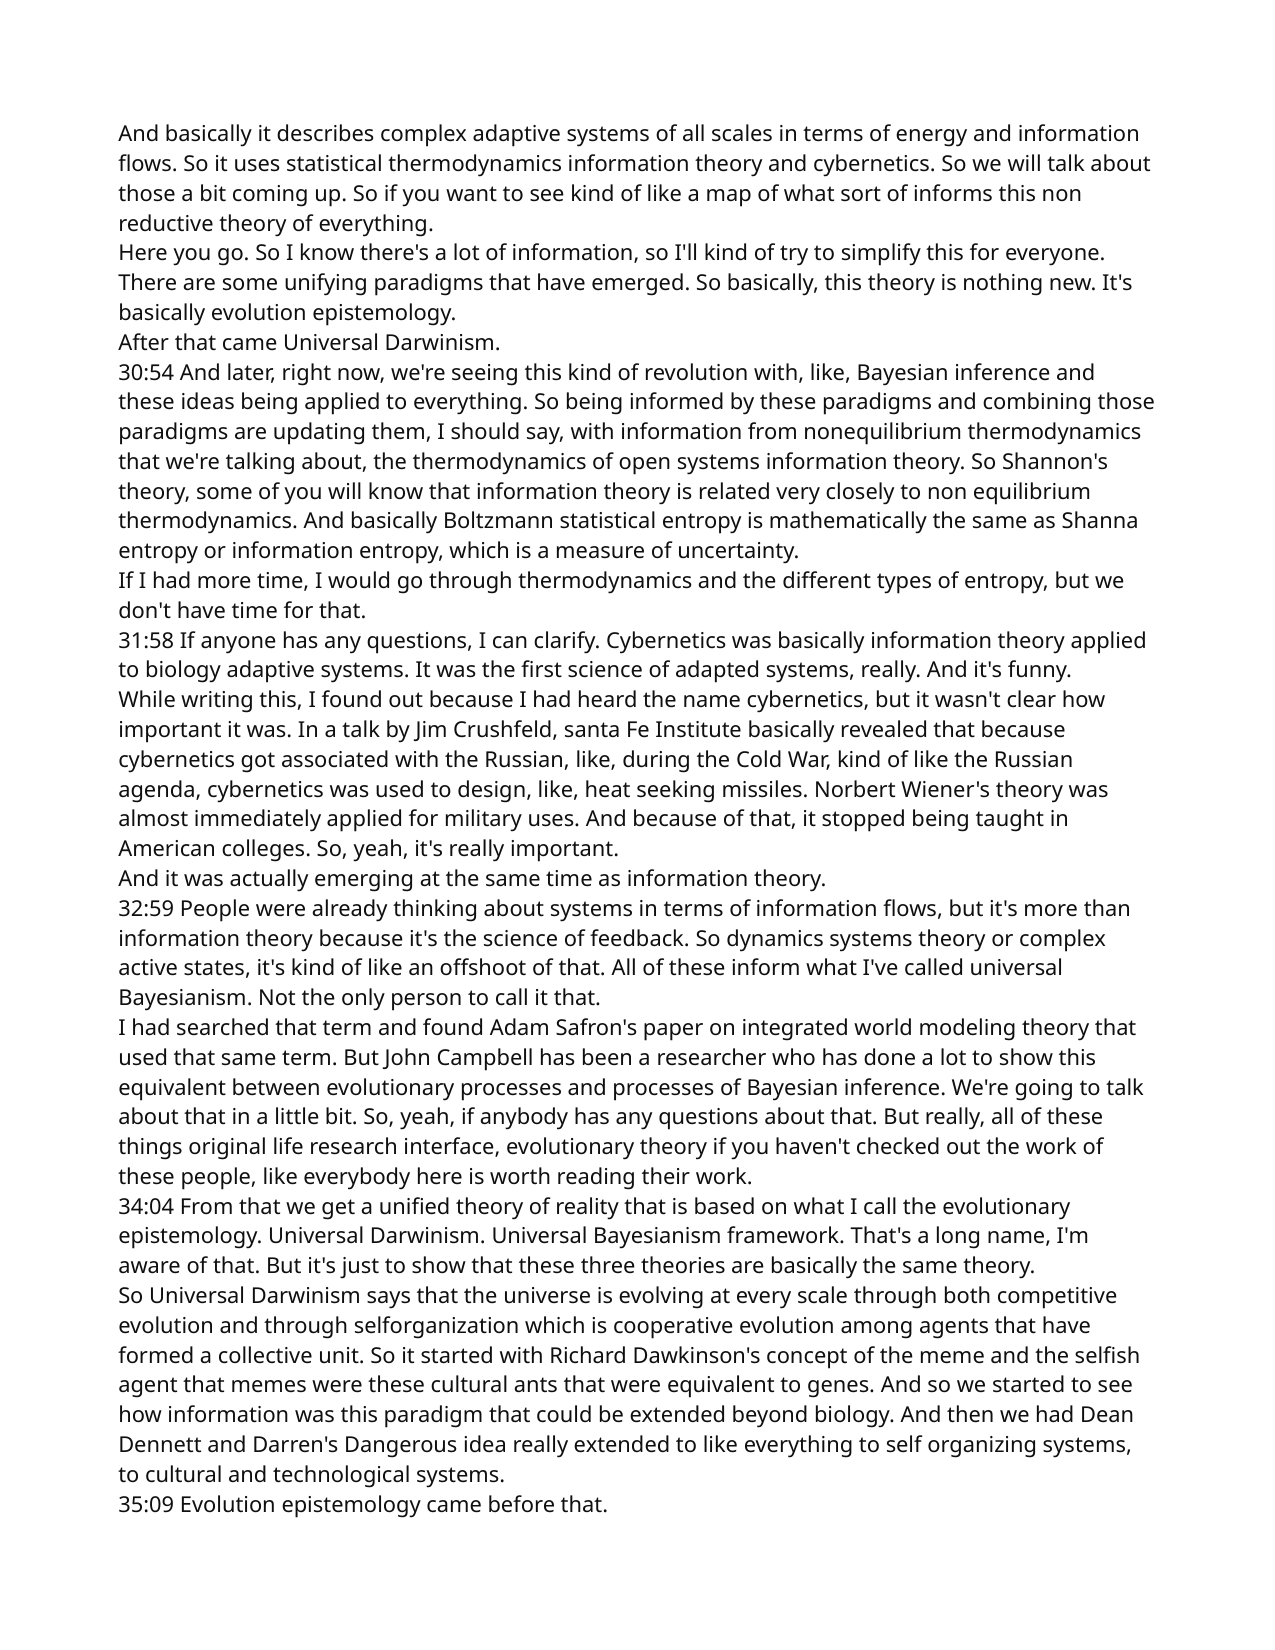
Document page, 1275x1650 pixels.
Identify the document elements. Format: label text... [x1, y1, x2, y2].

text 30:54 And later, right now, we're seeing this kind of revolution with, like, Bayesian inference and these ideas being applied to everything. So being informed by these paradigms and combining those paradigms are updating them, I should say, with information from nonequilibrium thermodynamics that we're talking about, the thermodynamics of open systems information theory. So Shannon's theory, some of you will know that information theory is related very closely to non equilibrium thermodynamics. And basically Boltzmann statistical entropy is mathematically the same as Shanna entropy or information entropy, which is a measure of uncertainty. [118, 356, 1157, 565]
text I had searched that term and found Adam Safron's paper on integrated world modeling theory that used that same term. But John Campbell has been a researcher who has done a lot to show this equivalent between evolutionary processes and processes of Bayesian inference. We're going to talk about that in a little bit. So, yeah, if anybody has any questions about that. But really, all of these things original life research interface, evolutionary theory if you haven't checked out the work of these people, like everybody here is worth reading their work. [118, 1012, 1157, 1191]
text So Universal Darwinism says that the universe is evolving at every scale through both competitive evolution and through selforganization which is cooperative evolution among agents that have formed a collective unit. So it started with Richard Dawkinson's concept of the meme and the selfish agent that memes were these cultural ants that were equivalent to genes. And so we started to see how information was this paradigm that could be extended beyond biology. And then we had Dean Dennett and Darren's Dangerous idea really extended to like everything to self organizing systems, to cultural and technological systems. [118, 1280, 1157, 1488]
text If I had more time, I would go through thermodynamics and the different types of entropy, but we don't have time for that. [118, 565, 1157, 624]
text 31:58 If anyone has any questions, I can clarify. Cybernetics was basically information theory applied to biology adaptive systems. It was the first science of adapted systems, really. And it's funny. [118, 624, 1157, 684]
text Here you go. So I know there's a lot of information, so I'll kind of try to simplify this for everyone. There are some unifying paradigms that have emerged. So basically, this theory is nothing new. It's basically evolution epistemology. [118, 237, 1157, 327]
text 34:04 From that we get a unified theory of reality that is based on what I call the evolutionary epistemology. Universal Darwinism. Universal Bayesianism framework. That's a long name, I'm aware of that. But it's just to show that these three theories are basically the same theory. [118, 1191, 1157, 1280]
text While writing this, I found out because I had heard the name cybernetics, but it wasn't clear how important it was. In a talk by Jim Crushfeld, santa Fe Institute basically revealed that because cybernetics got associated with the Russian, like, during the Cold War, kind of like the Russian agenda, cybernetics was used to design, like, heat seeking missiles. Norbert Wiener's theory was almost immediately applied for military uses. And because of that, it stopped being taught in American colleges. So, yeah, it's really important. [118, 684, 1157, 863]
text And basically it describes complex adaptive systems of all scales in terms of energy and information flows. So it uses statistical thermodynamics information theory and cybernetics. So we will talk about those a bit coming up. So if you want to see kind of like a map of what sort of informs this non reductive theory of everything. [118, 118, 1157, 237]
text After that came Universal Darwinism. [118, 327, 1157, 356]
text 35:09 Evolution epistemology came before that. [118, 1488, 1157, 1518]
text 32:59 People were already thinking about systems in terms of information flows, but it's more than information theory because it's the science of feedback. So dynamics systems theory or complex active states, it's kind of like an offshoot of that. All of these inform what I've called universal Bayesianism. Not the only person to call it that. [118, 893, 1157, 1012]
text And it was actually emerging at the same time as information theory. [118, 863, 1157, 893]
